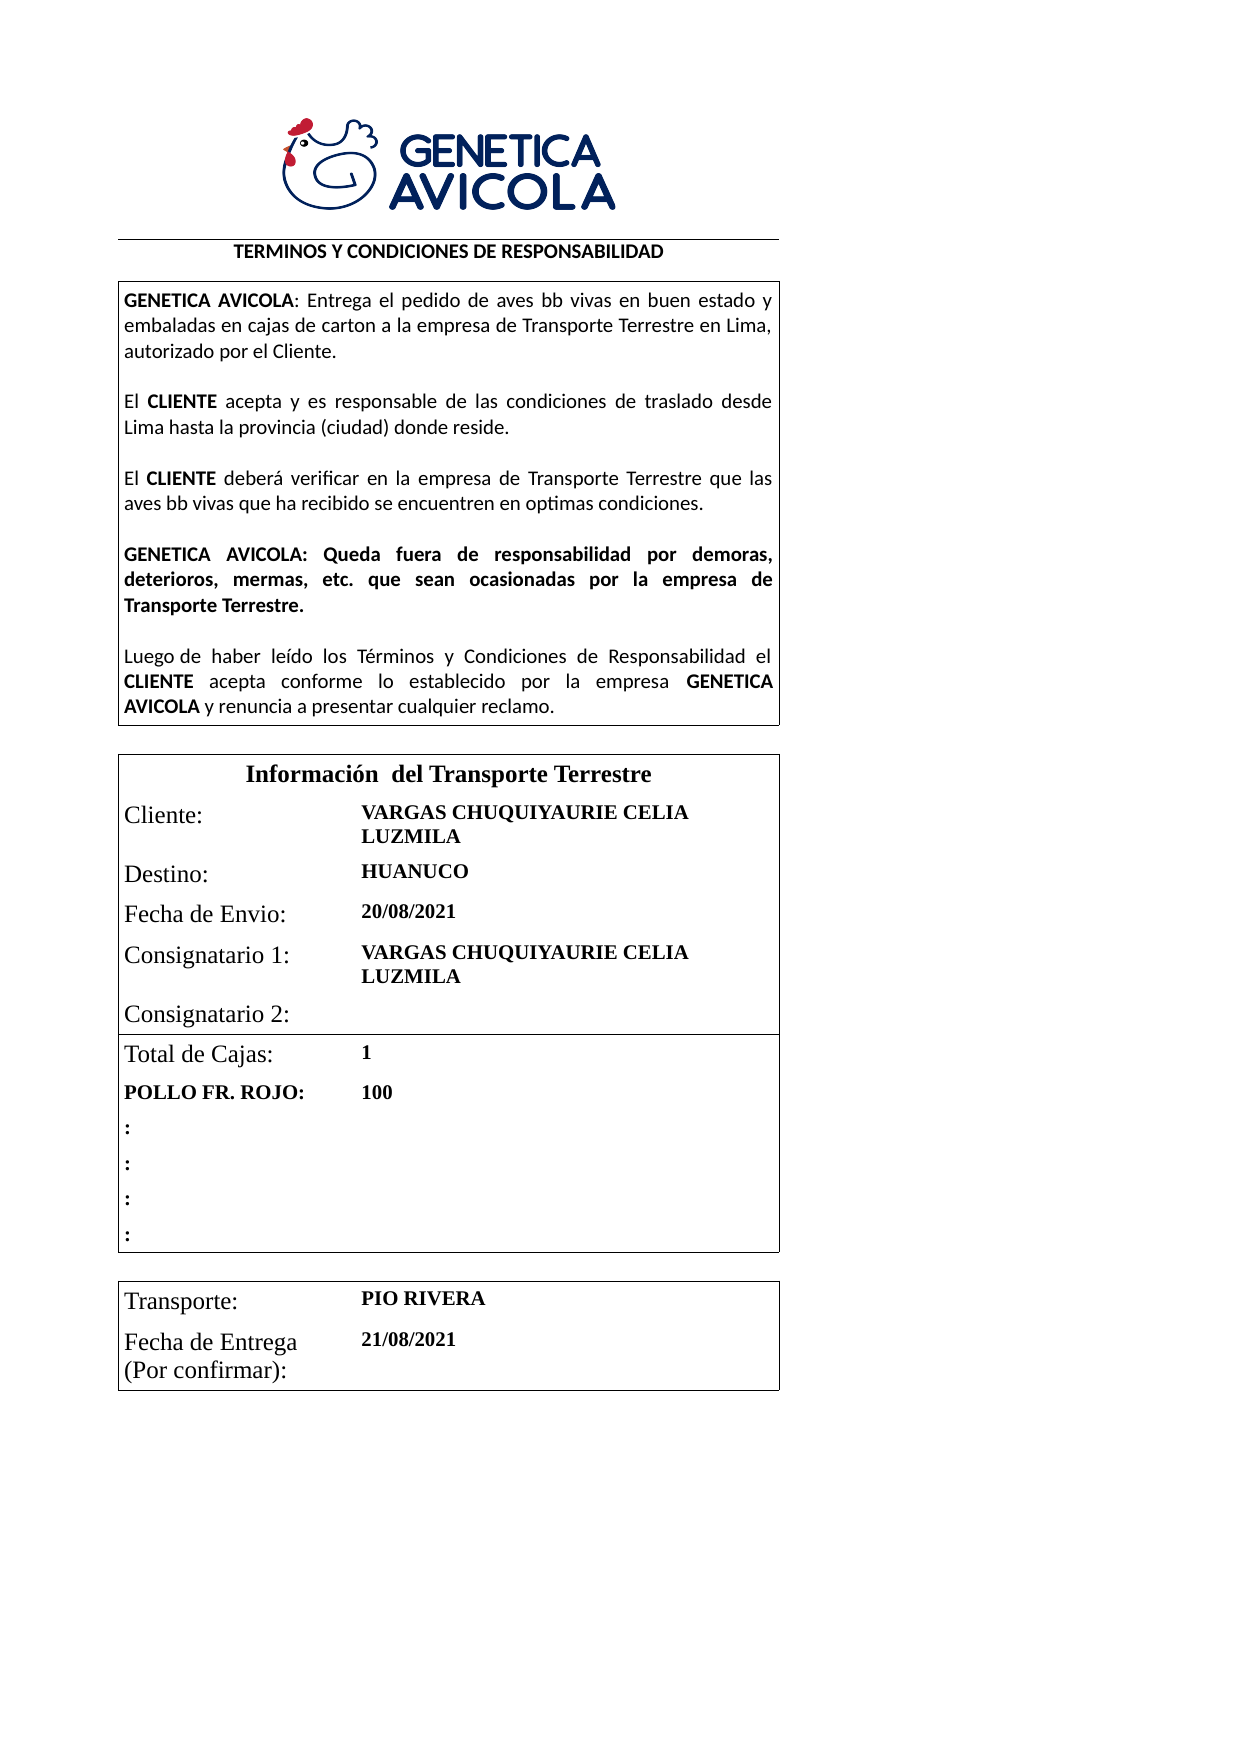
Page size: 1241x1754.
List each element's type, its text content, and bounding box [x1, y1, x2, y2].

table_cell Consignatario 2: [119, 994, 356, 1034]
table_cell : [119, 1216, 356, 1252]
table_cell : [119, 1181, 356, 1216]
table_cell Fecha de Envio: [119, 894, 356, 934]
picture [282, 118, 616, 210]
table_cell : [119, 1110, 356, 1145]
table_cell [356, 1216, 779, 1252]
table_cell [118, 1253, 356, 1281]
table_cell 21/08/2021 [356, 1321, 779, 1390]
table_header Información del Transporte Terrestre [119, 755, 779, 794]
table_cell HUANUCO [356, 854, 779, 894]
table_cell Fecha de Entrega (Por confirmar): [119, 1321, 356, 1390]
table_cell 100 [356, 1074, 779, 1109]
table_header TERMINOS Y CONDICIONES DE RESPONSABILIDAD [118, 240, 779, 281]
table_cell [356, 1145, 779, 1181]
table_cell VARGAS CHUQUIYAURIE CELIA LUZMILA [356, 794, 779, 853]
table_cell Cliente: [119, 794, 356, 853]
table_cell [356, 1181, 779, 1216]
table_cell [356, 1253, 779, 1281]
table_cell POLLO FR. ROJO: [119, 1074, 356, 1109]
table_cell Destino: [119, 854, 356, 894]
table_cell GENETICA AVICOLA: Entrega el pedido de aves bb vivas en buen estado y embaladas en cajas de carton a la empresa de Transporte Terrestre en Lima, autorizado por el Cliente. El CLIENTE acepta y es responsable de las condiciones de traslado desde Lima hasta la provincia (ciudad) donde reside. El CLIENTE deberá verificar en la empresa de Transporte Terrestre que las aves bb vivas que ha recibido se encuentren en optimas condiciones. GENETICA AVICOLA: Queda fuera de responsabilidad por demoras, deterioros, mermas, etc. que sean ocasionadas por la empresa de Transporte Terrestre. Luego de haber leído los Términos y Condiciones de Responsabilidad el CLIENTE acepta conforme lo establecido por la empresa GENETICA AVICOLA y renuncia a presentar cualquier reclamo. [119, 282, 779, 725]
table_cell Consignatario 1: [119, 934, 356, 993]
table_cell Transporte: [119, 1282, 356, 1321]
table_cell [356, 994, 779, 1034]
table_cell 1 [356, 1035, 779, 1074]
table_cell 20/08/2021 [356, 894, 779, 934]
table_cell PIO RIVERA [356, 1282, 779, 1321]
table_cell Total de Cajas: [119, 1035, 356, 1074]
table_cell : [119, 1145, 356, 1181]
table_cell VARGAS CHUQUIYAURIE CELIA LUZMILA [356, 934, 779, 993]
table_cell [356, 1110, 779, 1145]
